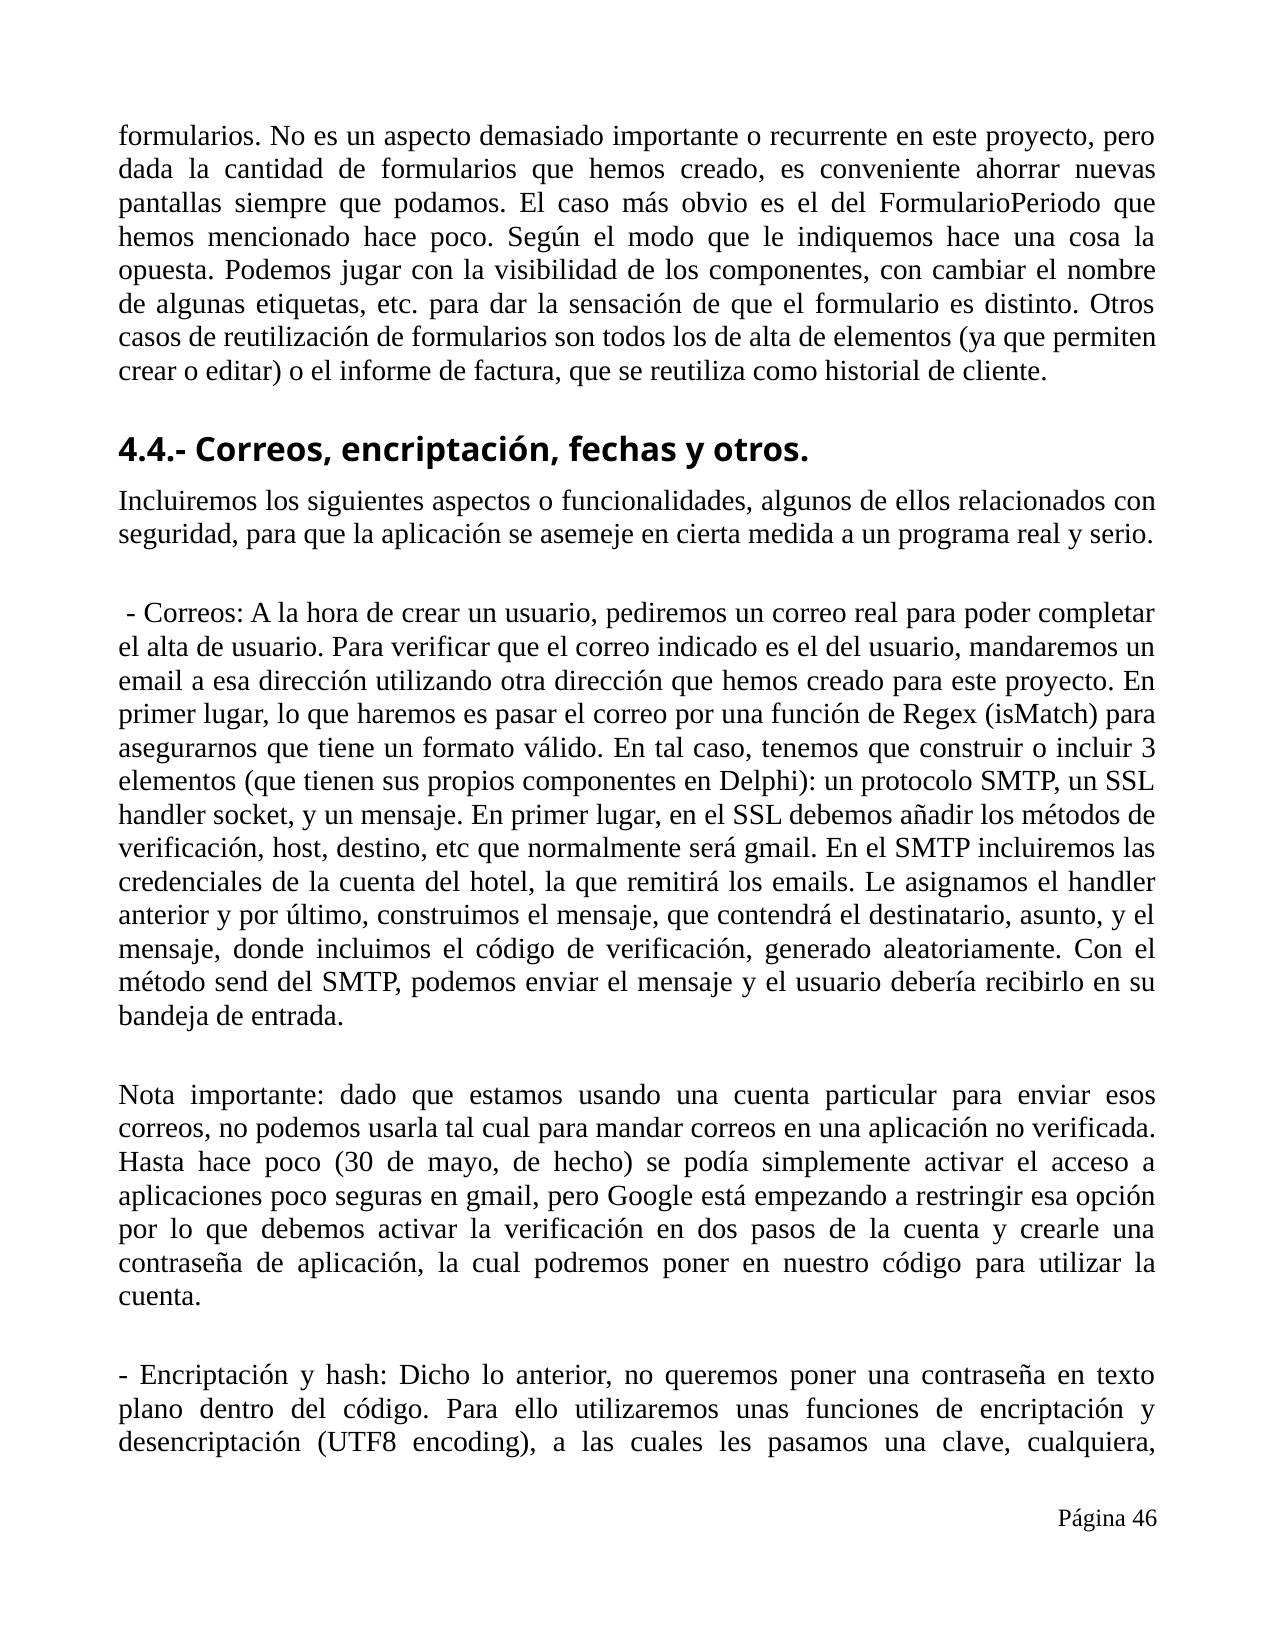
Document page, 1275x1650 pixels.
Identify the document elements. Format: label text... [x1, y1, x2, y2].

text - Encriptación y hash: Dicho lo anterior, no queremos poner una contraseña en texto plano dentro del código. Para ello utilizaremos unas funciones de encriptación y desencriptación (UTF8 encoding), a las cuales les pasamos una clave, cualquiera, [118, 1357, 1157, 1458]
text Nota importante: dado que estamos usando una cuenta particular para enviar esos correos, no podemos usarla tal cual para mandar correos en una aplicación no verificada. Hasta hace poco (30 de mayo, de hecho) se podía simplemente activar el acceso a aplicaciones poco seguras en gmail, pero Google está empezando a restringir esa opción por lo que debemos activar la verificación en dos pasos de la cuenta y crearle una contraseña de aplicación, la cual podremos poner en nuestro código para utilizar la cuenta. [118, 1077, 1157, 1312]
text 4.4.- Correos, encriptación, fechas y otros. [118, 426, 1157, 471]
text formularios. No es un aspecto demasiado importante o recurrente en este proyecto, pero dada la cantidad de formularios que hemos creado, es conveniente ahorrar nuevas pantallas siempre que podamos. El caso más obvio es el del FormularioPeriodo que hemos mencionado hace poco. Según el modo que le indiquemos hace una cosa la opuesta. Podemos jugar con la visibilidad de los componentes, con cambiar el nombre de algunas etiquetas, etc. para dar la sensación de que el formulario es distinto. Otros casos de reutilización de formularios son todos los de alta de elementos (ya que permiten crear o editar) o el informe de factura, que se reutiliza como historial de cliente. [118, 118, 1157, 386]
text - Correos: A la hora de crear un usuario, pediremos un correo real para poder completar el alta de usuario. Para verificar que el correo indicado es el del usuario, mandaremos un email a esa dirección utilizando otra dirección que hemos creado para este proyecto. En primer lugar, lo que haremos es pasar el correo por una función de Regex (isMatch) para asegurarnos que tiene un formato válido. En tal caso, tenemos que construir o incluir 3 elementos (que tienen sus propios componentes en Delphi): un protocolo SMTP, un SSL handler socket, y un mensaje. En primer lugar, en el SSL debemos añadir los métodos de verificación, host, destino, etc que normalmente será gmail. En el SMTP incluiremos las credenciales de la cuenta del hotel, la que remitirá los emails. Le asignamos el handler anterior y por último, construimos el mensaje, que contendrá el destinatario, asunto, y el mensaje, donde incluimos el código de verificación, generado aleatoriamente. Con el método send del SMTP, podemos enviar el mensaje y el usuario debería recibirlo en su bandeja de entrada. [118, 596, 1157, 1032]
text Incluiremos los siguientes aspectos o funcionalidades, algunos de ellos relacionados con seguridad, para que la aplicación se asemeje en cierta medida a un programa real y serio. [118, 483, 1157, 550]
